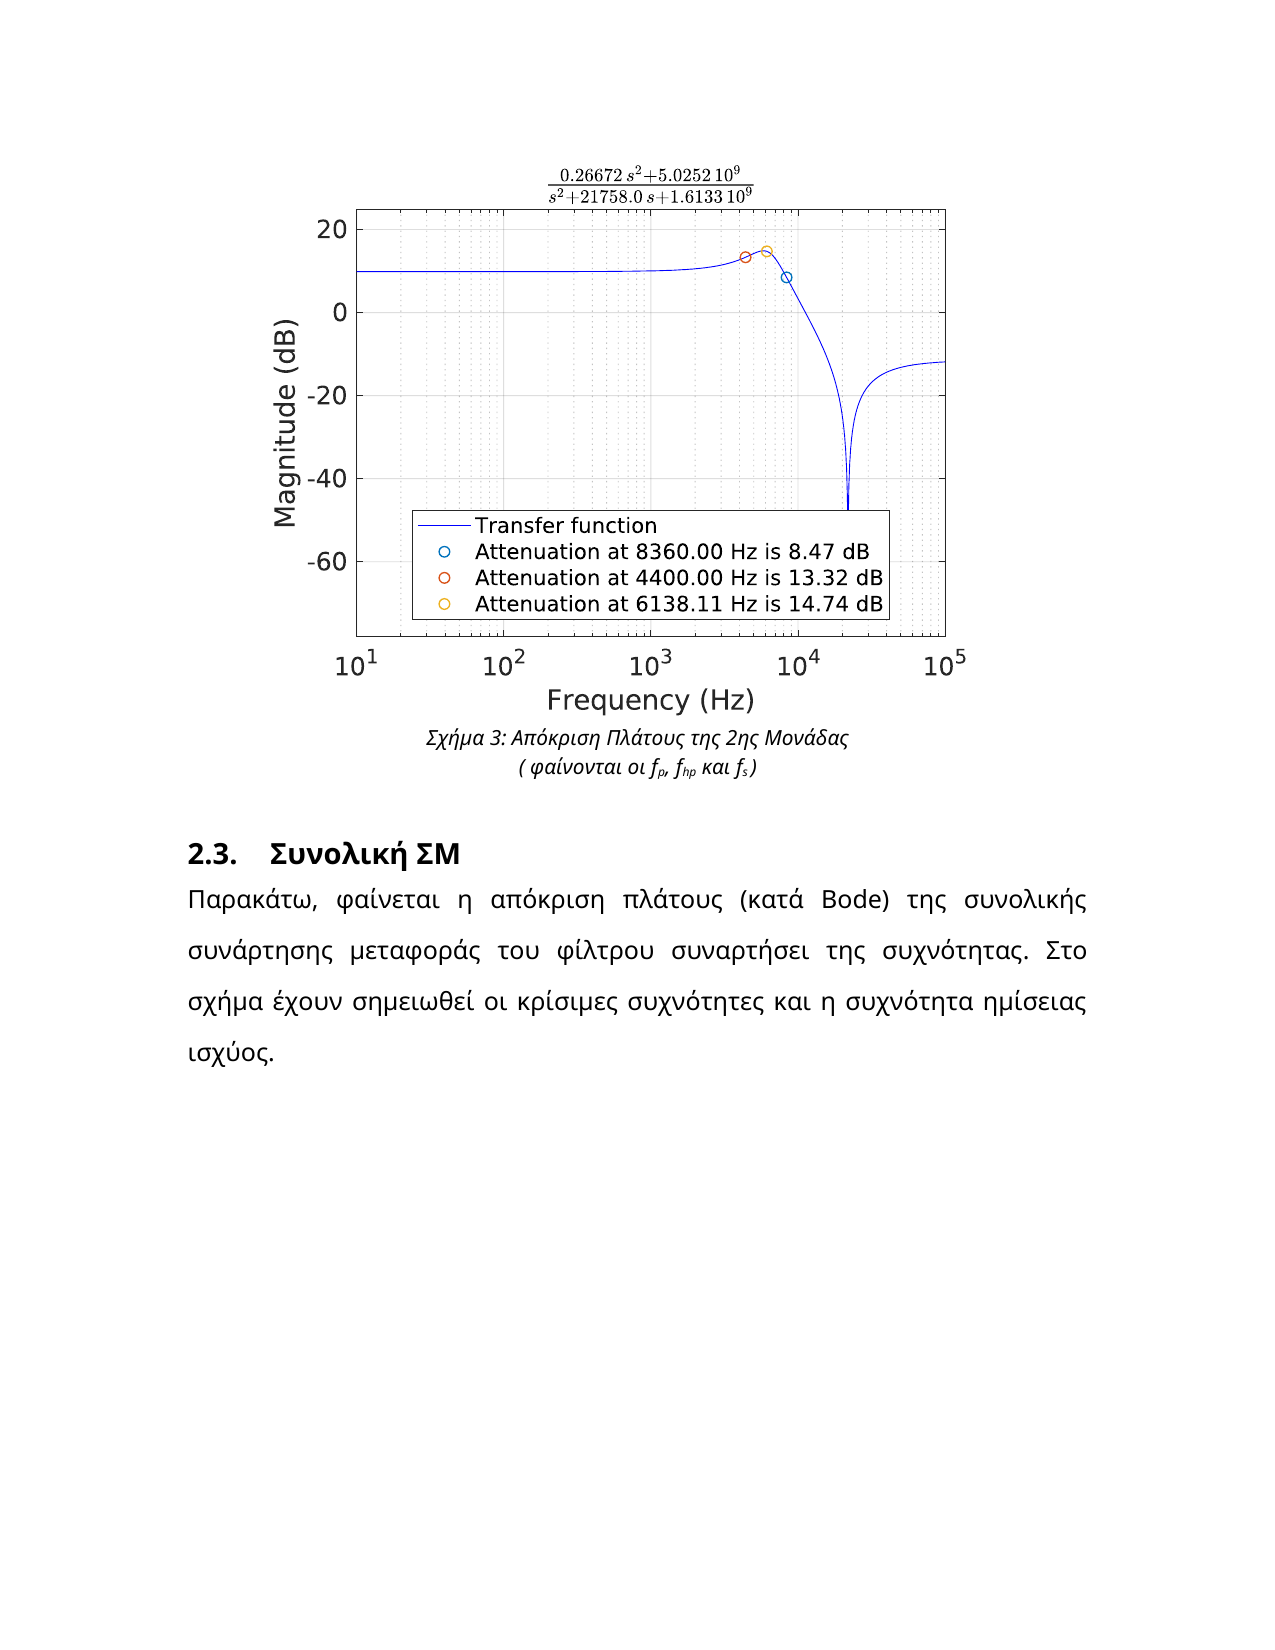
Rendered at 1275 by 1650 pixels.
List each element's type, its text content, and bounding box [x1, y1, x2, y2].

text Σχήμα 3: Απόκριση Πλάτους της 2ης Μονάδας ( φαίνονται οι fp, fhp και fs ) [257, 717, 1018, 780]
subtitle Συνολική ΣΜ [187, 833, 1087, 873]
text Παρακάτω, φαίνεται η απόκριση πλάτους (κατά Bode) της συνολικής συνάρτησης μεταφοράς του φίλτρου συναρτήσει της συχνότητας. Στο σχήμα έχουν σημειωθεί οι κρίσιμες συχνότητες και η συχνότητα ημίσειας ισχύος. [187, 882, 1087, 1069]
